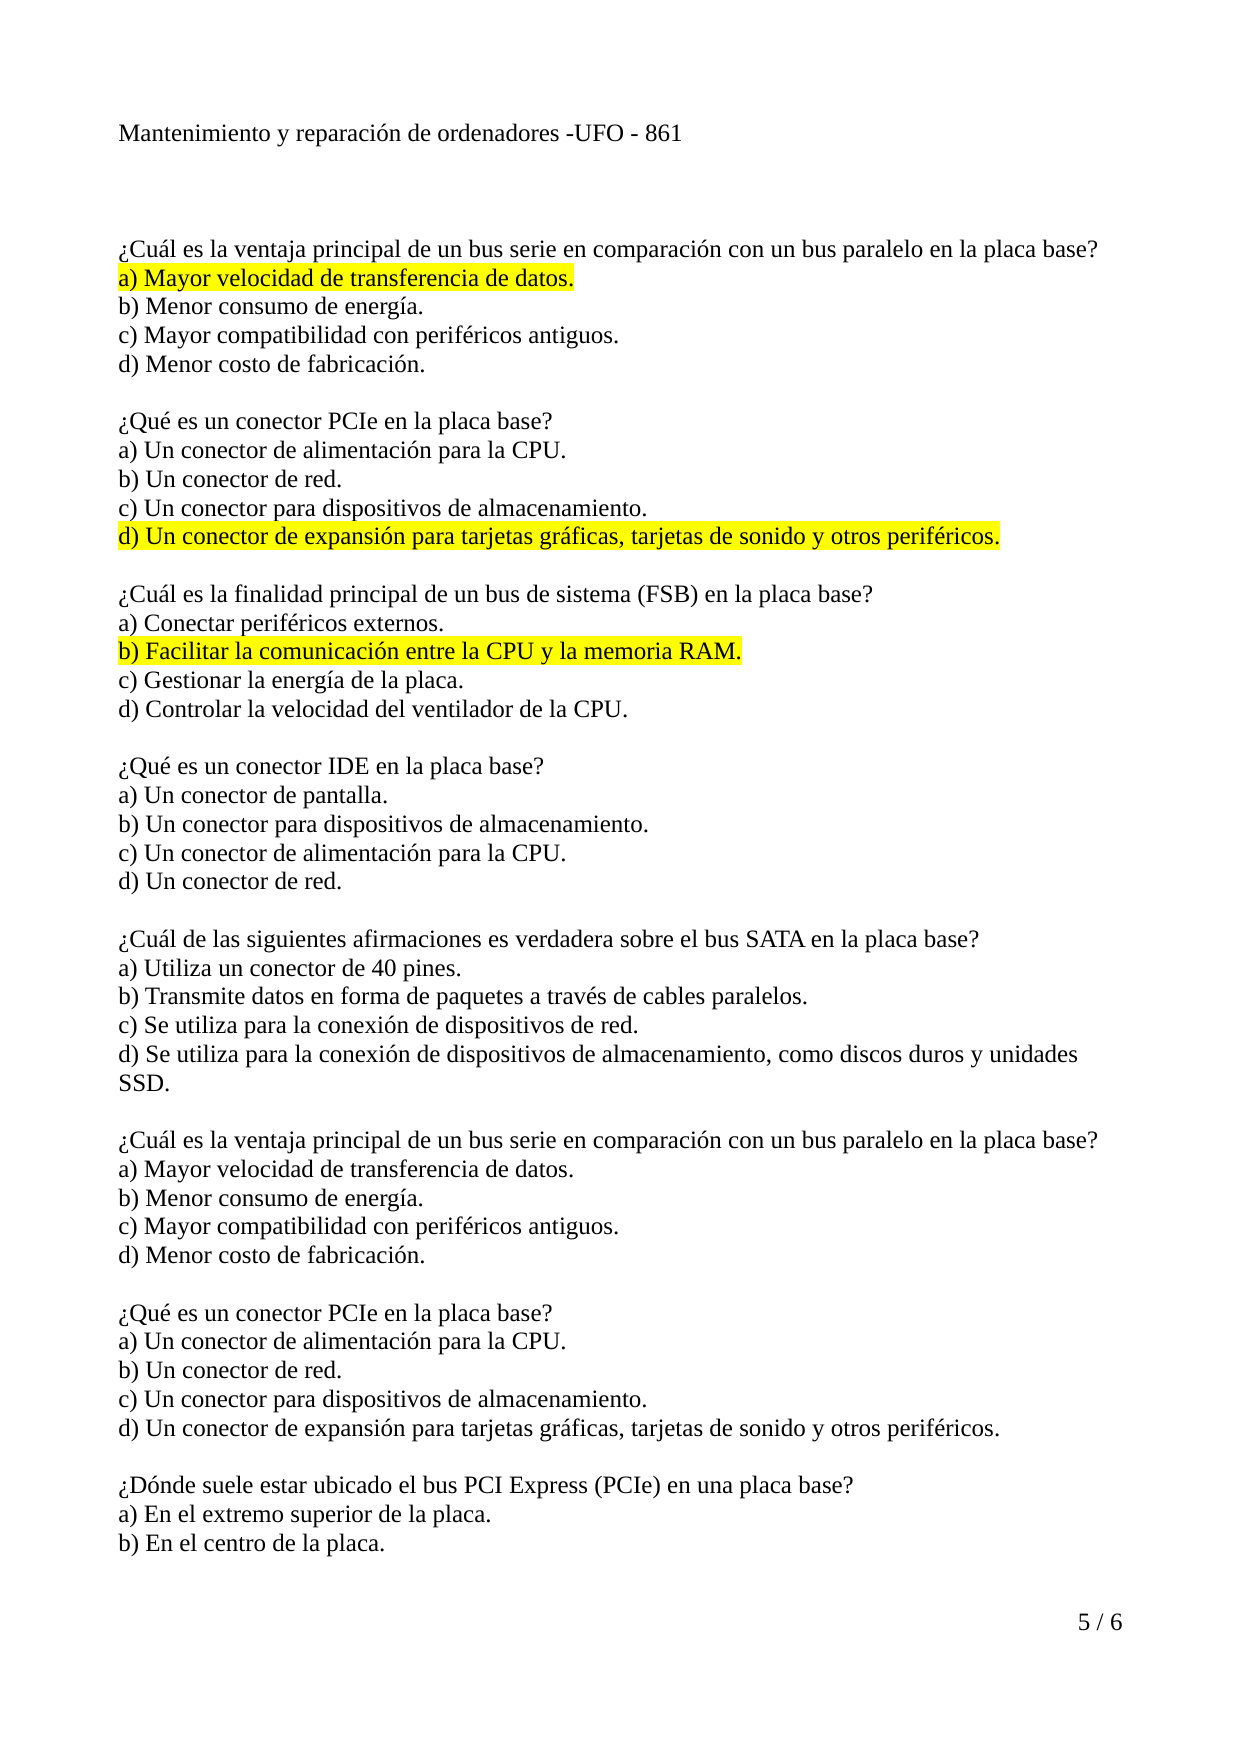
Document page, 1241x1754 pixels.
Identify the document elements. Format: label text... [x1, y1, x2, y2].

text b) Menor consumo de energía. [118, 291, 1122, 320]
text b) Transmite datos en forma de paquetes a través de cables paralelos. [118, 981, 1122, 1010]
text d) Se utiliza para la conexión de dispositivos de almacenamiento, como discos duros y unidades SSD. [118, 1039, 1122, 1096]
text c) Mayor compatibilidad con periféricos antiguos. [118, 320, 1122, 349]
text a) Conectar periféricos externos. [118, 608, 1122, 636]
text c) Un conector de alimentación para la CPU. [118, 838, 1122, 866]
text a) Un conector de alimentación para la CPU. [118, 1326, 1122, 1355]
text c) Un conector para dispositivos de almacenamiento. [118, 1384, 1122, 1413]
text ¿Qué es un conector PCIe en la placa base? [118, 1298, 1122, 1326]
text b) Menor consumo de energía. [118, 1183, 1122, 1211]
text ¿Qué es un conector IDE en la placa base? [118, 751, 1122, 780]
text a) Utiliza un conector de 40 pines. [118, 953, 1122, 981]
text d) Menor costo de fabricación. [118, 349, 1122, 378]
text ¿Cuál es la ventaja principal de un bus serie en comparación con un bus paralelo en la placa base? [118, 234, 1122, 263]
text a) Un conector de pantalla. [118, 780, 1122, 809]
text ¿Cuál es la finalidad principal de un bus de sistema (FSB) en la placa base? [118, 579, 1122, 608]
text ¿Cuál es la ventaja principal de un bus serie en comparación con un bus paralelo en la placa base? [118, 1125, 1122, 1154]
text ¿Cuál de las siguientes afirmaciones es verdadera sobre el bus SATA en la placa base? [118, 924, 1122, 953]
text a) Mayor velocidad de transferencia de datos. [118, 1154, 1122, 1183]
text c) Mayor compatibilidad con periféricos antiguos. [118, 1211, 1122, 1240]
text c) Un conector para dispositivos de almacenamiento. [118, 493, 1122, 521]
text b) Facilitar la comunicación entre la CPU y la memoria RAM. [118, 636, 1122, 665]
text c) Se utiliza para la conexión de dispositivos de red. [118, 1010, 1122, 1039]
text d) Un conector de expansión para tarjetas gráficas, tarjetas de sonido y otros periféricos. [118, 1413, 1122, 1441]
text d) Controlar la velocidad del ventilador de la CPU. [118, 694, 1122, 723]
text a) Un conector de alimentación para la CPU. [118, 435, 1122, 464]
text ¿Qué es un conector PCIe en la placa base? [118, 406, 1122, 435]
text b) Un conector de red. [118, 1355, 1122, 1384]
text d) Menor costo de fabricación. [118, 1240, 1122, 1269]
text a) Mayor velocidad de transferencia de datos. [118, 263, 1122, 291]
text b) Un conector de red. [118, 464, 1122, 493]
text d) Un conector de red. [118, 866, 1122, 895]
text b) Un conector para dispositivos de almacenamiento. [118, 809, 1122, 838]
text a) En el extremo superior de la placa. [118, 1499, 1122, 1528]
text ¿Dónde suele estar ubicado el bus PCI Express (PCIe) en una placa base? [118, 1470, 1122, 1499]
text c) Gestionar la energía de la placa. [118, 665, 1122, 694]
text b) En el centro de la placa. [118, 1528, 1122, 1556]
text d) Un conector de expansión para tarjetas gráficas, tarjetas de sonido y otros periféricos. [118, 521, 1122, 550]
